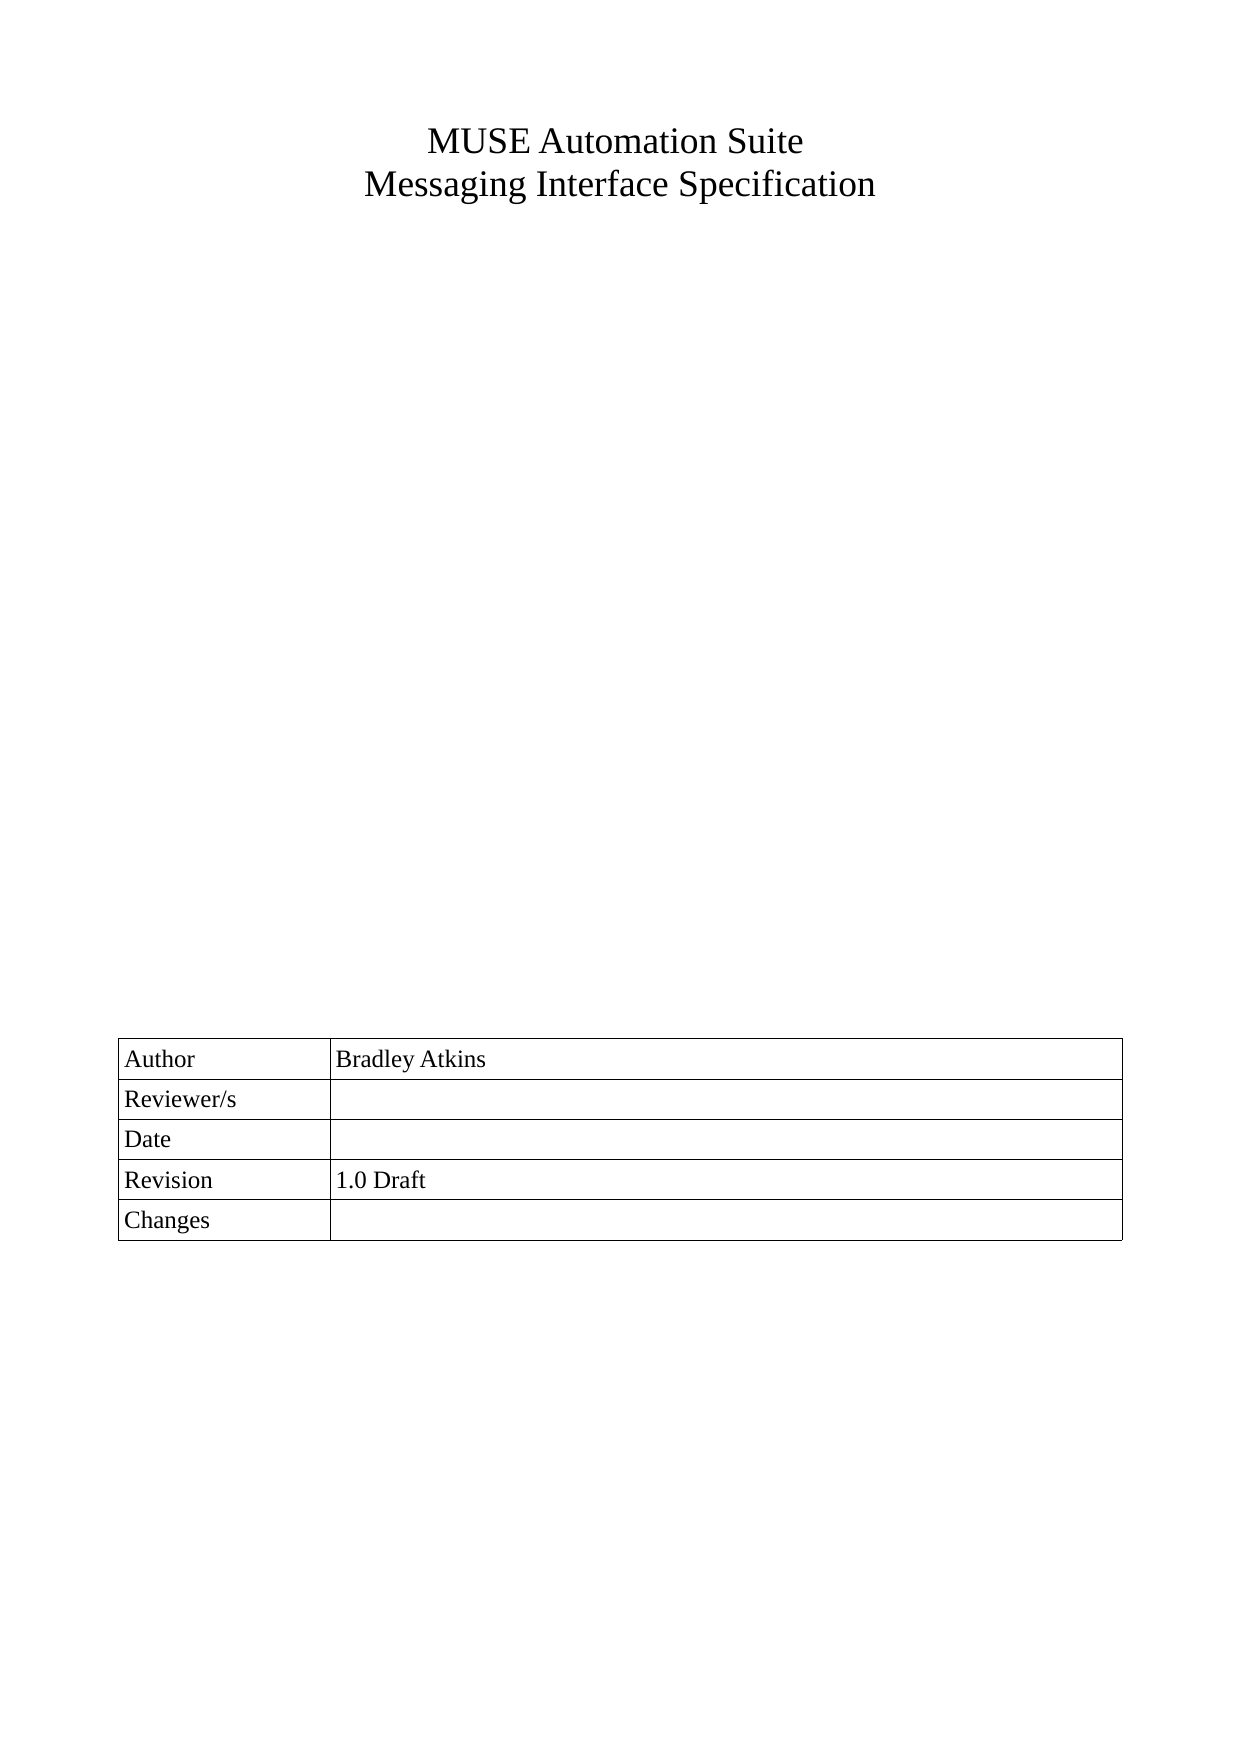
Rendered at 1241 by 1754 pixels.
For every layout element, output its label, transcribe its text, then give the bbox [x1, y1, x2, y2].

table_cell Revision [119, 1160, 330, 1199]
text MUSE Automation Suite [118, 118, 1122, 161]
table_cell [331, 1120, 1122, 1159]
table_cell [331, 1080, 1122, 1119]
table_cell Changes [119, 1200, 330, 1240]
text Messaging Interface Specification [118, 161, 1122, 204]
table_header Bradley Atkins [331, 1039, 1122, 1078]
table_header Author [119, 1039, 330, 1078]
table_cell Date [119, 1120, 330, 1159]
table_cell Reviewer/s [119, 1080, 330, 1119]
table_cell 1.0 Draft [331, 1160, 1122, 1199]
table_cell [331, 1200, 1122, 1240]
